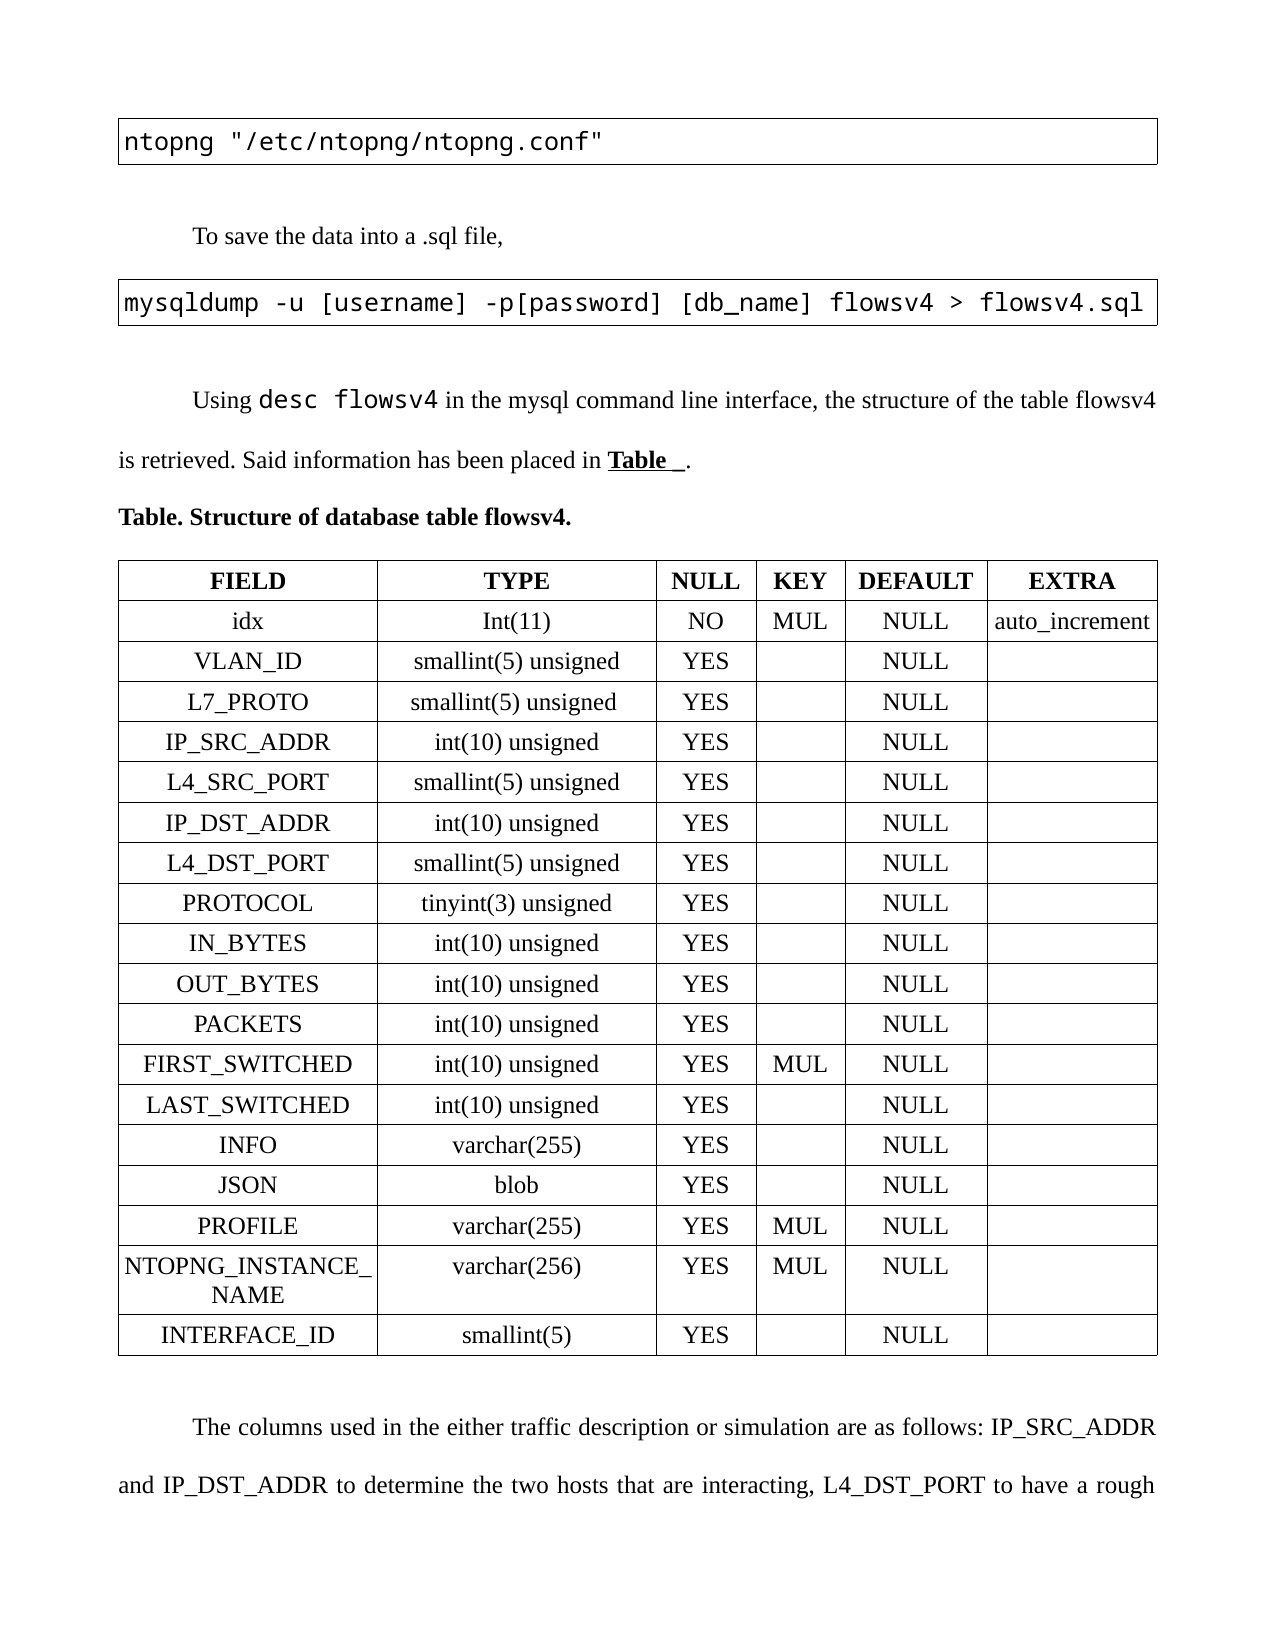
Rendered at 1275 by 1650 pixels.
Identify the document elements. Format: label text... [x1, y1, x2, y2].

table_cell LAST_SWITCHED [119, 1085, 377, 1124]
table_cell MUL [757, 1206, 845, 1245]
table_header TYPE [378, 561, 656, 600]
table_cell IP_DST_ADDR [119, 803, 377, 842]
table_cell L4_DST_PORT [119, 843, 377, 882]
table_cell NULL [846, 722, 987, 761]
table_cell [757, 884, 845, 923]
table_cell YES [657, 884, 756, 923]
table_cell [988, 762, 1157, 802]
table_cell varchar(255) [378, 1206, 656, 1245]
table_cell [757, 803, 845, 842]
table_cell [988, 1166, 1157, 1205]
table_cell NULL [846, 1246, 987, 1314]
table_cell NULL [846, 964, 987, 1003]
table_cell blob [378, 1166, 656, 1205]
table_cell [757, 843, 845, 882]
table_cell MUL [757, 601, 845, 641]
table_cell MUL [757, 1045, 845, 1084]
table_cell [757, 722, 845, 761]
table_header DEFAULT [846, 561, 987, 600]
table_cell NULL [846, 1004, 987, 1044]
table_cell [757, 964, 845, 1003]
table_cell smallint(5) [378, 1315, 656, 1354]
table_cell YES [657, 1085, 756, 1124]
table_cell tinyint(3) unsigned [378, 884, 656, 923]
table_header mysqldump -u [username] -p[password] [db_name] flowsv4 > flowsv4.sql [119, 280, 1157, 324]
table_cell Int(11) [378, 601, 656, 641]
table_cell [757, 924, 845, 963]
table_cell INTERFACE_ID [119, 1315, 377, 1354]
table_cell [988, 1045, 1157, 1084]
table_cell VLAN_ID [119, 642, 377, 681]
table_cell NULL [846, 1085, 987, 1124]
table_cell NULL [846, 843, 987, 882]
table_cell NULL [846, 1045, 987, 1084]
table_cell [757, 1315, 845, 1354]
table_cell [988, 803, 1157, 842]
table_cell NULL [846, 1206, 987, 1245]
table_cell [757, 1004, 845, 1044]
table_cell IN_BYTES [119, 924, 377, 963]
text To save the data into a .sql file, [118, 221, 1157, 250]
table_header KEY [757, 561, 845, 600]
table_cell NULL [846, 924, 987, 963]
table_cell NULL [846, 1315, 987, 1354]
table_cell YES [657, 762, 756, 802]
table_cell [988, 722, 1157, 761]
table_cell [988, 924, 1157, 963]
table_cell INFO [119, 1125, 377, 1164]
table_cell NULL [846, 601, 987, 641]
table_cell int(10) unsigned [378, 924, 656, 963]
table_header FIELD [119, 561, 377, 600]
table_cell [988, 884, 1157, 923]
table_cell NULL [846, 762, 987, 802]
table_cell int(10) unsigned [378, 964, 656, 1003]
table_cell YES [657, 964, 756, 1003]
table_cell YES [657, 1246, 756, 1314]
table_cell [988, 1315, 1157, 1354]
table_cell YES [657, 1166, 756, 1205]
table_cell NULL [846, 1166, 987, 1205]
table_cell auto_increment [988, 601, 1157, 641]
table_cell FIRST_SWITCHED [119, 1045, 377, 1084]
table_cell idx [119, 601, 377, 641]
table_cell [988, 843, 1157, 882]
table_cell int(10) unsigned [378, 722, 656, 761]
table_cell [757, 682, 845, 721]
table_header EXTRA [988, 561, 1157, 600]
table_cell int(10) unsigned [378, 803, 656, 842]
table_cell YES [657, 1045, 756, 1084]
table_cell [988, 1004, 1157, 1044]
table_cell [757, 1125, 845, 1164]
table_cell OUT_BYTES [119, 964, 377, 1003]
table_cell smallint(5) unsigned [378, 762, 656, 802]
table_cell int(10) unsigned [378, 1045, 656, 1084]
table_cell YES [657, 803, 756, 842]
table_cell [988, 642, 1157, 681]
table_cell [757, 1085, 845, 1124]
table_cell YES [657, 1125, 756, 1164]
table_cell varchar(255) [378, 1125, 656, 1164]
table_cell PROFILE [119, 1206, 377, 1245]
table_cell YES [657, 1004, 756, 1044]
table_cell NULL [846, 803, 987, 842]
table_cell [988, 682, 1157, 721]
table_cell PROTOCOL [119, 884, 377, 923]
table_cell [988, 964, 1157, 1003]
table_header ntopng "/etc/ntopng/ntopng.conf" [119, 119, 1157, 164]
table_cell IP_SRC_ADDR [119, 722, 377, 761]
table_cell varchar(256) [378, 1246, 656, 1314]
table_cell NULL [846, 682, 987, 721]
table_cell L7_PROTO [119, 682, 377, 721]
table_cell [988, 1085, 1157, 1124]
table_cell YES [657, 642, 756, 681]
table_cell NULL [846, 1125, 987, 1164]
table_cell NTOPNG_INSTANCE_NAME [119, 1246, 377, 1314]
table_cell YES [657, 924, 756, 963]
table_cell int(10) unsigned [378, 1085, 656, 1124]
text Using desc flowsv4 in the mysql command line interface, the structure of the table flowsv4 is retrieved. Said information has been placed in Table _. [118, 382, 1157, 474]
table_cell MUL [757, 1246, 845, 1314]
table_cell PACKETS [119, 1004, 377, 1044]
table_cell YES [657, 843, 756, 882]
table_cell NULL [846, 884, 987, 923]
table_cell NULL [846, 642, 987, 681]
table_cell NO [657, 601, 756, 641]
table_cell YES [657, 722, 756, 761]
table_cell [757, 1166, 845, 1205]
table_cell YES [657, 1206, 756, 1245]
table_cell L4_SRC_PORT [119, 762, 377, 802]
table_cell [757, 642, 845, 681]
table_cell JSON [119, 1166, 377, 1205]
table_cell smallint(5) unsigned [378, 843, 656, 882]
table_cell [988, 1125, 1157, 1164]
table_cell [988, 1246, 1157, 1314]
table_cell YES [657, 682, 756, 721]
table_cell [988, 1206, 1157, 1245]
table_cell YES [657, 1315, 756, 1354]
table_cell [757, 762, 845, 802]
table_cell smallint(5) unsigned [378, 642, 656, 681]
table_header NULL [657, 561, 756, 600]
text Table. Structure of database table flowsv4. [118, 502, 1157, 531]
table_cell int(10) unsigned [378, 1004, 656, 1044]
table_cell smallint(5) unsigned [378, 682, 656, 721]
text The columns used in the either traffic description or simulation are as follows: IP_SRC_ADDR and IP_DST_ADDR to determine the two hosts that are interacting, L4_DST_PORT to have a rough [118, 1412, 1157, 1498]
